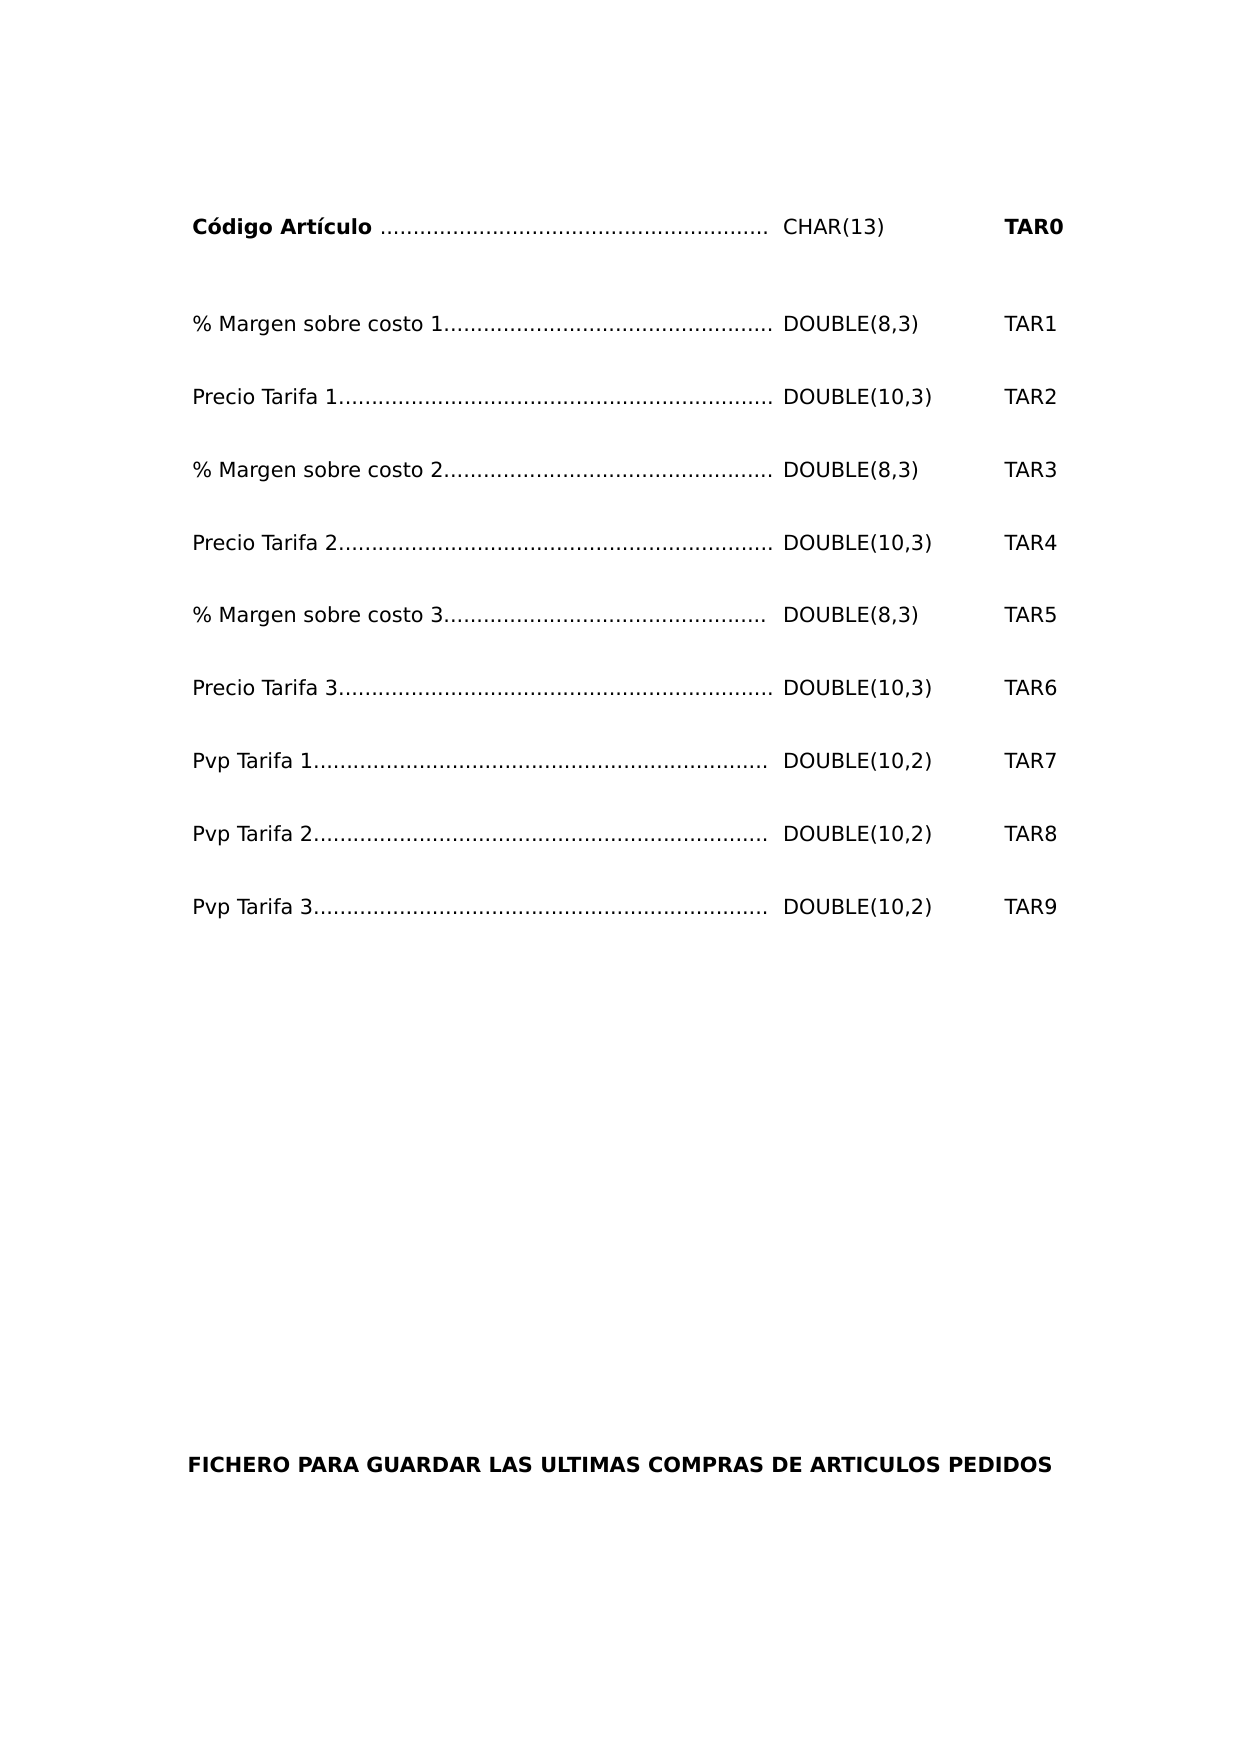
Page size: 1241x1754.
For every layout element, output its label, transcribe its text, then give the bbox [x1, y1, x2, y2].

text % Margen sobre costo 2.................................................. DOUBLE(8,3) TAR3 [118, 458, 1122, 482]
text Precio Tarifa 1.................................................................. DOUBLE(10,3) TAR2 [118, 385, 1122, 409]
text Precio Tarifa 2.................................................................. DOUBLE(10,3) TAR4 [118, 531, 1122, 555]
text Pvp Tarifa 2..................................................................... DOUBLE(10,2) TAR8 [118, 822, 1122, 846]
text % Margen sobre costo 3................................................. DOUBLE(8,3) TAR5 [118, 603, 1122, 628]
text Código Artículo ........................................................... CHAR(13) TAR0 [118, 215, 1122, 239]
text FICHERO PARA GUARDAR LAS ULTIMAS COMPRAS DE ARTICULOS PEDIDOS [118, 1453, 1122, 1477]
text Pvp Tarifa 3..................................................................... DOUBLE(10,2) TAR9 [118, 895, 1122, 919]
text Pvp Tarifa 1..................................................................... DOUBLE(10,2) TAR7 [118, 749, 1122, 773]
text % Margen sobre costo 1.................................................. DOUBLE(8,3) TAR1 [118, 312, 1122, 337]
text Precio Tarifa 3.................................................................. DOUBLE(10,3) TAR6 [118, 676, 1122, 701]
